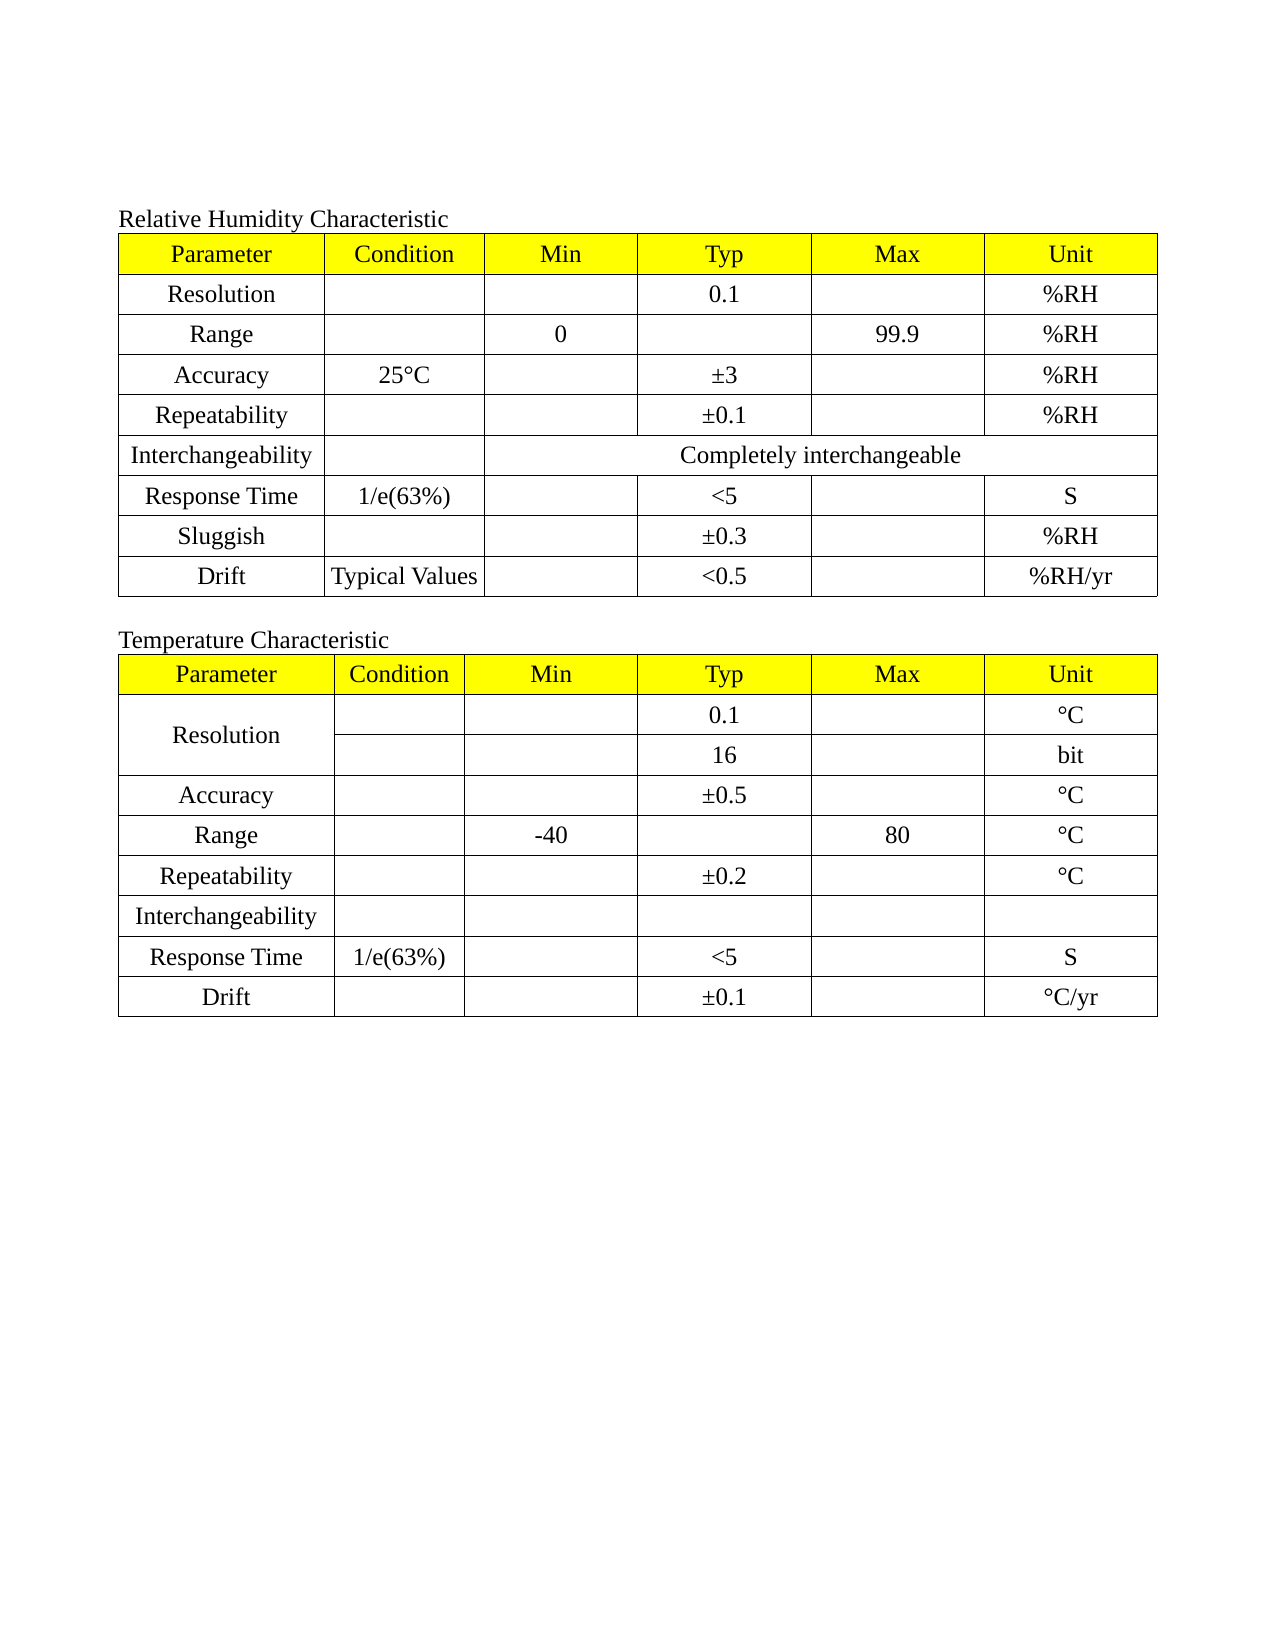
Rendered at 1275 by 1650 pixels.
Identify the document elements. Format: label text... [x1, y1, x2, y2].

table_cell %RH/yr [985, 557, 1157, 596]
table_cell [812, 476, 984, 515]
table_header Typ [638, 655, 811, 694]
table_cell Resolution [119, 695, 334, 774]
table_cell [465, 896, 637, 936]
table_cell [812, 355, 984, 394]
table_header Condition [335, 655, 464, 694]
table_cell ±0.1 [638, 395, 811, 435]
table_cell [812, 695, 984, 734]
table_cell [465, 735, 637, 774]
table_cell °C [985, 776, 1157, 815]
table_cell %RH [985, 355, 1157, 394]
table_cell [812, 516, 984, 556]
table_cell [335, 776, 464, 815]
table_cell Sluggish [119, 516, 324, 556]
table_cell [638, 816, 811, 855]
table_cell Interchangeability [119, 436, 324, 475]
table_cell S [985, 937, 1157, 976]
table_cell 1/e(63%) [335, 937, 464, 976]
table_cell Response Time [119, 937, 334, 976]
table_cell Range [119, 315, 324, 354]
table_cell Repeatability [119, 856, 334, 895]
table_cell [485, 516, 637, 556]
table_cell ±0.1 [638, 977, 811, 1016]
table_header Parameter [119, 655, 334, 694]
table_cell Interchangeability [119, 896, 334, 936]
table_cell Accuracy [119, 355, 324, 394]
table_cell [335, 856, 464, 895]
table_header Min [485, 234, 637, 273]
table_cell 25°C [325, 355, 484, 394]
table_cell Completely interchangeable [485, 436, 1157, 475]
text Relative Humidity Characteristic [118, 204, 1157, 233]
table_cell [812, 937, 984, 976]
table_cell [812, 735, 984, 774]
table_cell 16 [638, 735, 811, 774]
table_header Min [465, 655, 637, 694]
table_cell 0 [485, 315, 637, 354]
table_cell bit [985, 735, 1157, 774]
table_cell °C/yr [985, 977, 1157, 1016]
table_cell Drift [119, 557, 324, 596]
table_cell [985, 896, 1157, 936]
table_cell ±0.3 [638, 516, 811, 556]
table_cell °C [985, 816, 1157, 855]
table_cell [812, 395, 984, 435]
table_cell 1/e(63%) [325, 476, 484, 515]
table_cell 0.1 [638, 695, 811, 734]
table_cell <5 [638, 937, 811, 976]
text Temperature Characteristic [118, 625, 1157, 653]
table_cell Accuracy [119, 776, 334, 815]
table_cell Typical Values [325, 557, 484, 596]
table_cell 80 [812, 816, 984, 855]
table_cell [335, 816, 464, 855]
table_header Parameter [119, 234, 324, 273]
table_cell S [985, 476, 1157, 515]
table_cell [325, 516, 484, 556]
table_header Unit [985, 655, 1157, 694]
table_header Unit [985, 234, 1157, 273]
table_cell [638, 896, 811, 936]
table_cell %RH [985, 315, 1157, 354]
table_cell 99.9 [812, 315, 984, 354]
table_cell Response Time [119, 476, 324, 515]
table_cell [812, 856, 984, 895]
table_cell °C [985, 695, 1157, 734]
table_cell ±0.2 [638, 856, 811, 895]
table_cell [335, 977, 464, 1016]
table_header Typ [638, 234, 811, 273]
table_header Condition [325, 234, 484, 273]
table_header Max [812, 655, 984, 694]
table_cell 0.1 [638, 275, 811, 314]
table_cell Range [119, 816, 334, 855]
table_cell [638, 315, 811, 354]
table_cell [812, 977, 984, 1016]
table_cell [465, 977, 637, 1016]
table_cell Repeatability [119, 395, 324, 435]
table_cell Drift [119, 977, 334, 1016]
table_cell %RH [985, 275, 1157, 314]
table_cell [465, 937, 637, 976]
table_cell [812, 896, 984, 936]
table_cell [465, 695, 637, 734]
table_cell [465, 776, 637, 815]
table_cell [335, 896, 464, 936]
table_cell [465, 856, 637, 895]
table_cell ±3 [638, 355, 811, 394]
table_cell °C [985, 856, 1157, 895]
table_cell [812, 557, 984, 596]
table_cell ±0.5 [638, 776, 811, 815]
table_cell [325, 315, 484, 354]
table_cell [812, 275, 984, 314]
table_cell [485, 275, 637, 314]
table_cell [485, 395, 637, 435]
table_cell %RH [985, 516, 1157, 556]
table_cell %RH [985, 395, 1157, 435]
table_cell [325, 436, 484, 475]
table_cell [812, 776, 984, 815]
table_cell [485, 355, 637, 394]
table_cell [485, 557, 637, 596]
table_cell <0.5 [638, 557, 811, 596]
table_cell -40 [465, 816, 637, 855]
table_cell [485, 476, 637, 515]
table_header Max [812, 234, 984, 273]
table_cell Resolution [119, 275, 324, 314]
table_cell [335, 695, 464, 734]
table_cell [325, 395, 484, 435]
table_cell [335, 735, 464, 774]
table_cell [325, 275, 484, 314]
table_cell <5 [638, 476, 811, 515]
